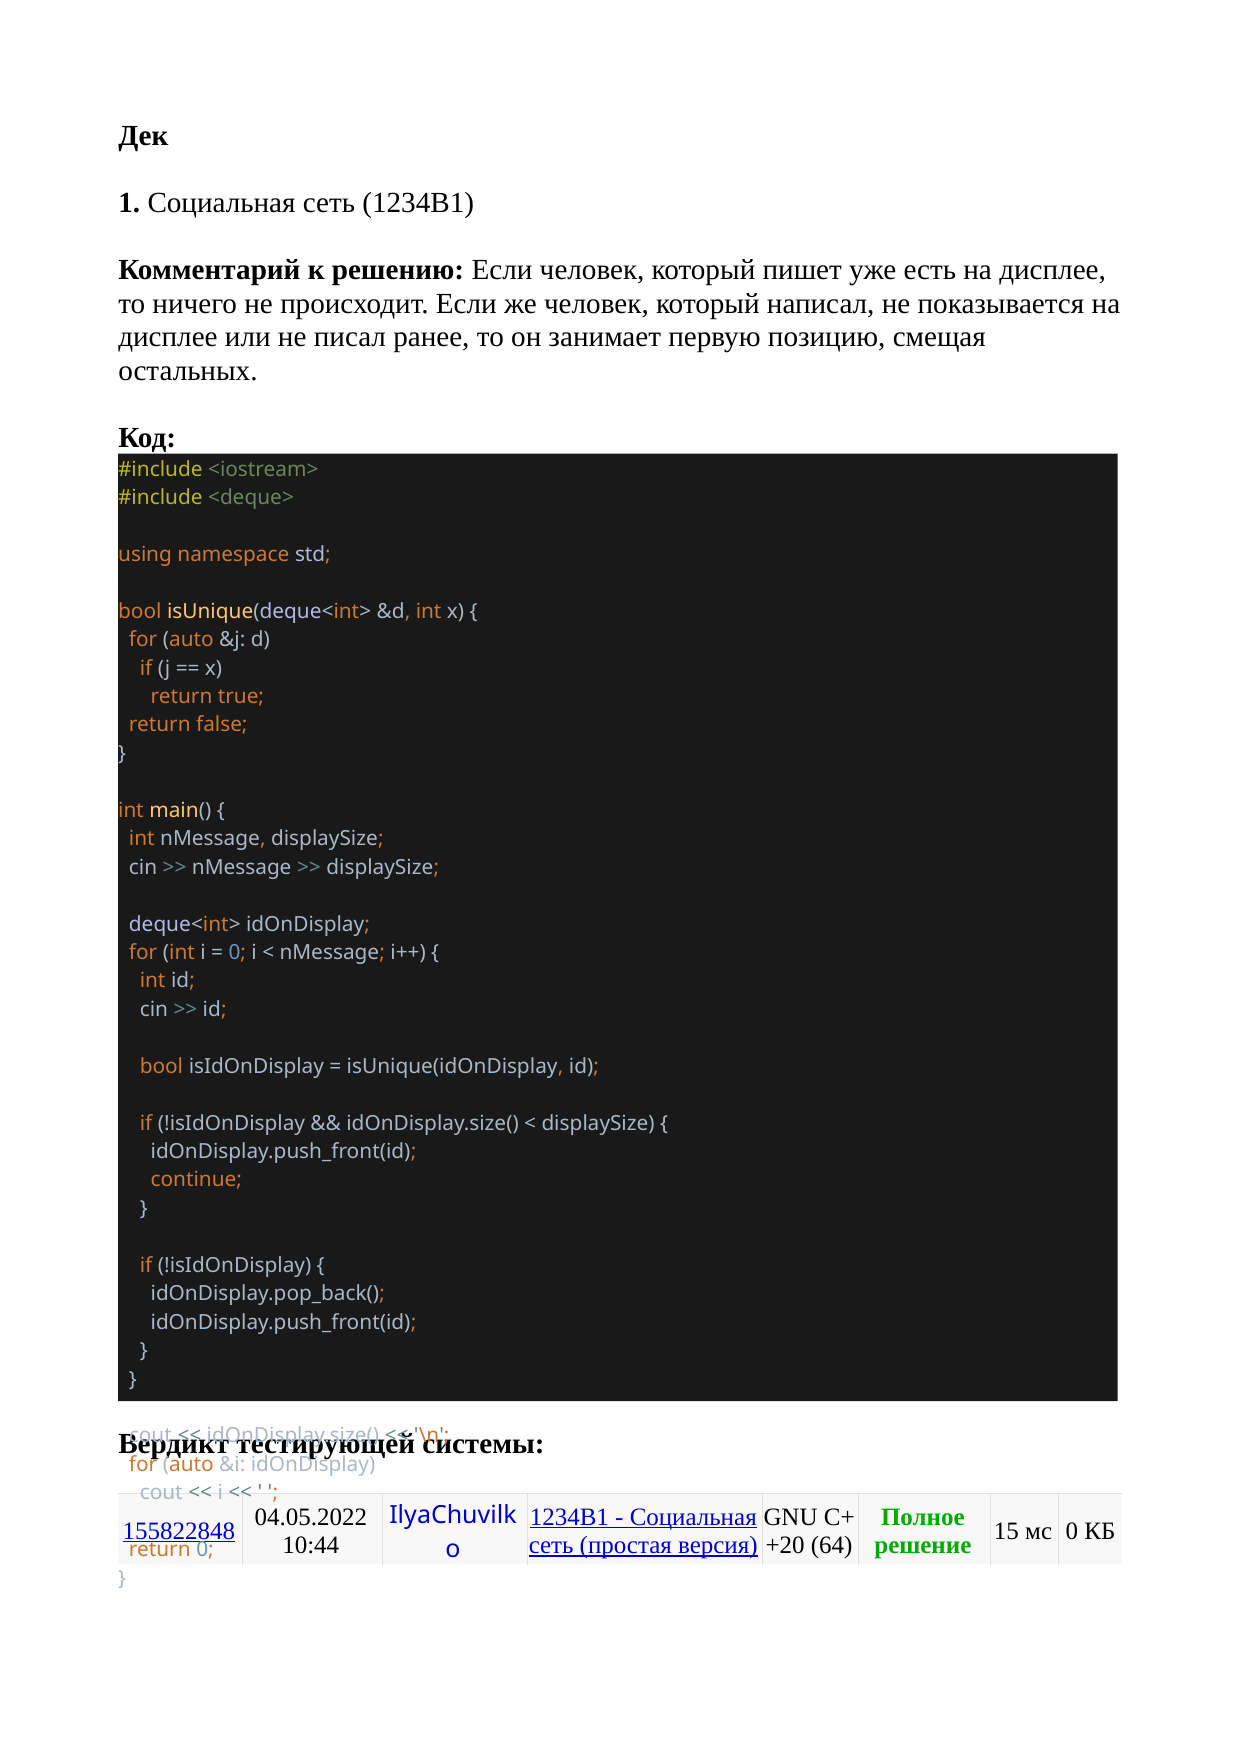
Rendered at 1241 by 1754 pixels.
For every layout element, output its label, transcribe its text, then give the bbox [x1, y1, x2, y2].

table_header 04.05.2022 10:44 [243, 1494, 382, 1564]
table_header IlyaChuvilko [383, 1494, 527, 1564]
text Вердикт тестирующей системы: [118, 1426, 309, 1460]
table_header GNU C++20 (64) [763, 1494, 858, 1564]
table_header 1234B1 - Социальная сеть (простая версия) [528, 1494, 762, 1564]
text Вердикт тестирующей системы: [301, 1426, 1122, 1460]
text Дек [118, 118, 1122, 152]
table_header 15 мс [991, 1494, 1058, 1564]
text Комментарий к решению: Если человек, который пишет уже есть на дисплее, то ничего не происходит. Если же человек, который написал, не показывается на дисплее или не писал ранее, то он занимает первую позицию, смещая остальных. [118, 252, 1122, 386]
table_header 0 КБ [1059, 1494, 1122, 1564]
table_header Полное решение [859, 1494, 990, 1564]
text Код: [118, 420, 1122, 453]
table_header 155822848 [118, 1494, 242, 1564]
text 1. Социальная сеть (1234B1) [118, 185, 1122, 219]
